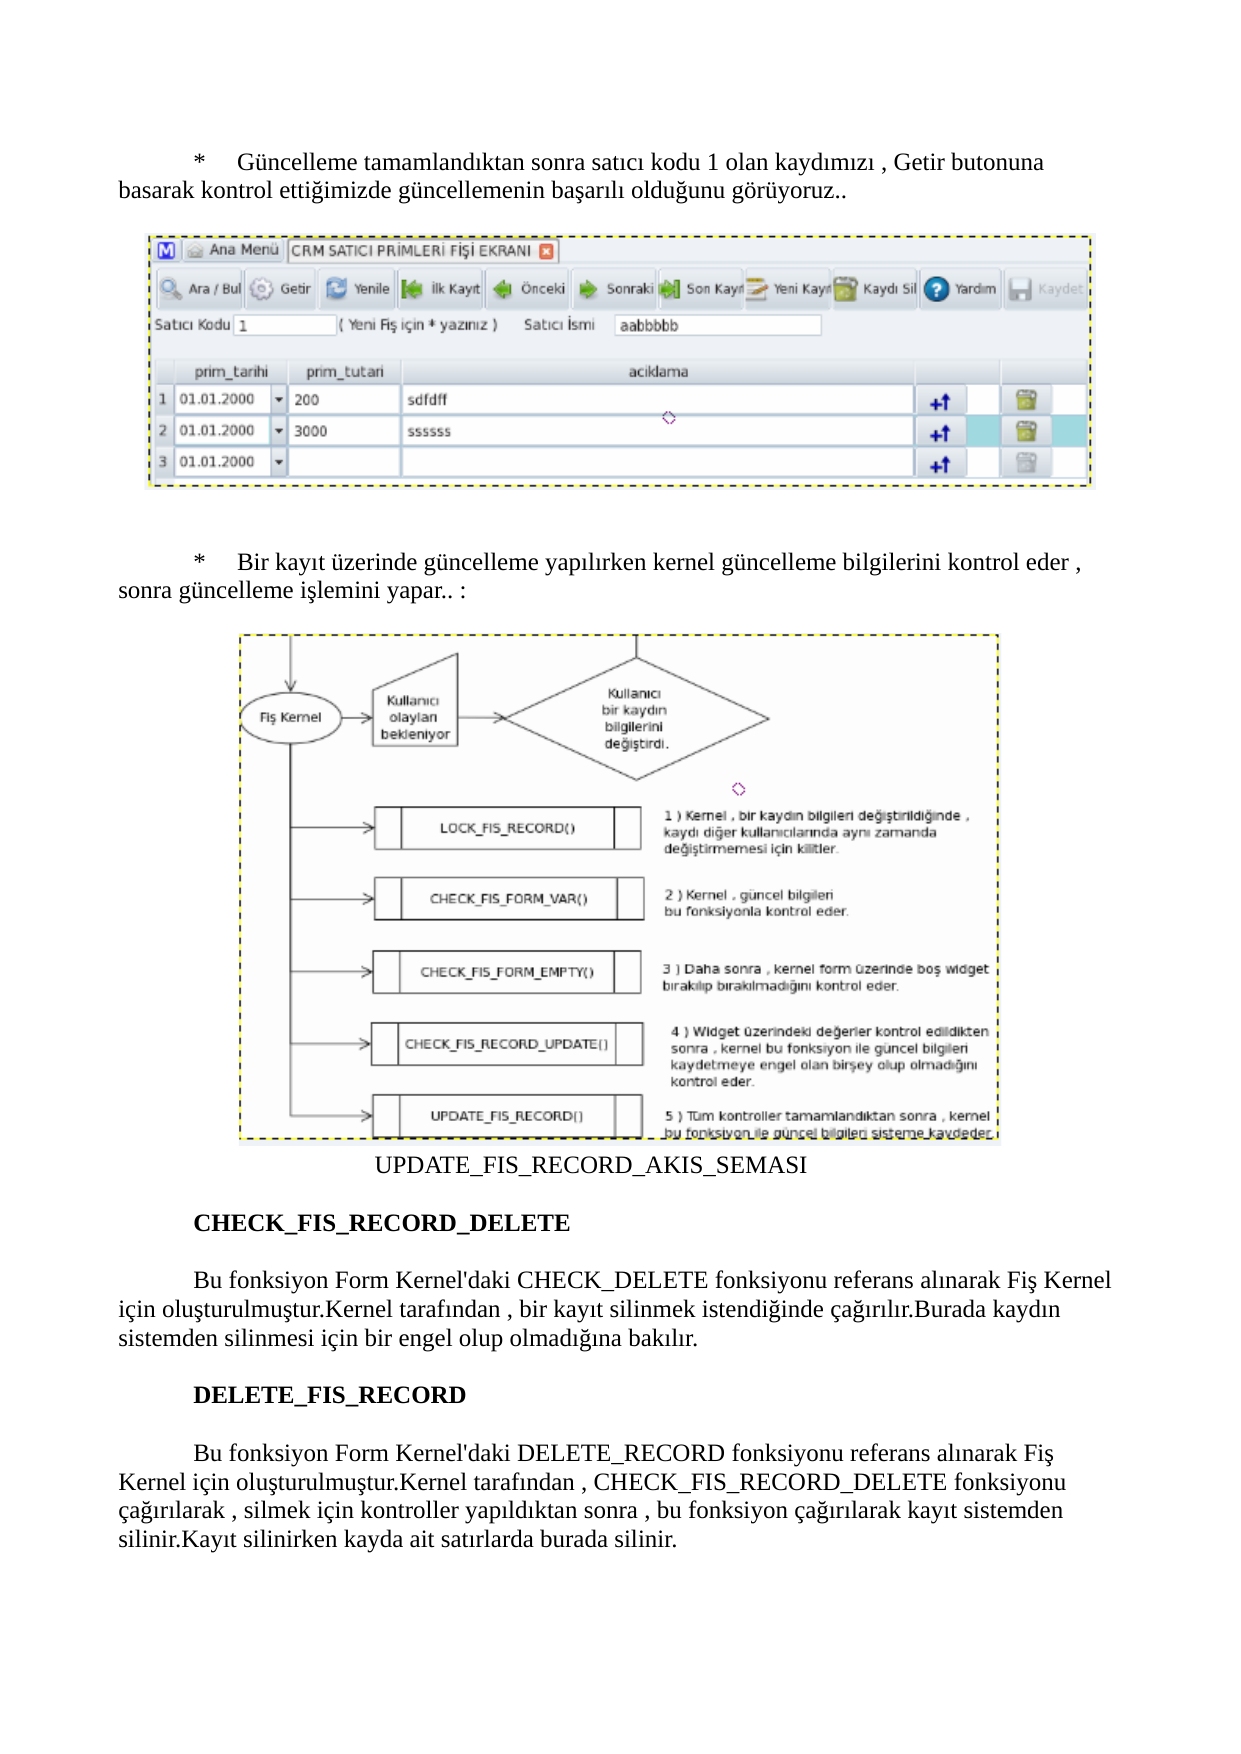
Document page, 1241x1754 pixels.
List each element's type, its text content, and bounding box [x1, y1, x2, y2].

picture [238, 633, 1002, 1146]
text * Bir kayıt üzerinde güncelleme yapılırken kernel güncelleme bilgilerini kontrol eder , sonra güncelleme işlemini yapar.. : [118, 547, 1122, 604]
picture [144, 233, 1096, 490]
text CHECK_FIS_RECORD_DELETE [118, 1208, 1122, 1237]
text DELETE_FIS_RECORD [118, 1381, 1122, 1409]
text Bu fonksiyon Form Kernel'daki DELETE_RECORD fonksiyonu referans alınarak Fiş Kernel için oluşturulmuştur.Kernel tarafından , CHECK_FIS_RECORD_DELETE fonksiyonu çağırılarak , silmek için kontroller yapıldıktan sonra , bu fonksiyon çağırılarak kayıt sistemden silinir.Kayıt silinirken kayda ait satırlarda burada silinir. [118, 1438, 1122, 1553]
text UPDATE_FIS_RECORD_AKIS_SEMASI [118, 1151, 1122, 1179]
text * Güncelleme tamamlandıktan sonra satıcı kodu 1 olan kaydımızı , Getir butonuna basarak kontrol ettiğimizde güncellemenin başarılı olduğunu görüyoruz.. [118, 147, 1122, 204]
text Bu fonksiyon Form Kernel'daki CHECK_DELETE fonksiyonu referans alınarak Fiş Kernel için oluşturulmuştur.Kernel tarafından , bir kayıt silinmek istendiğinde çağırılır.Burada kaydın sistemden silinmesi için bir engel olup olmadığına bakılır. [118, 1266, 1122, 1352]
